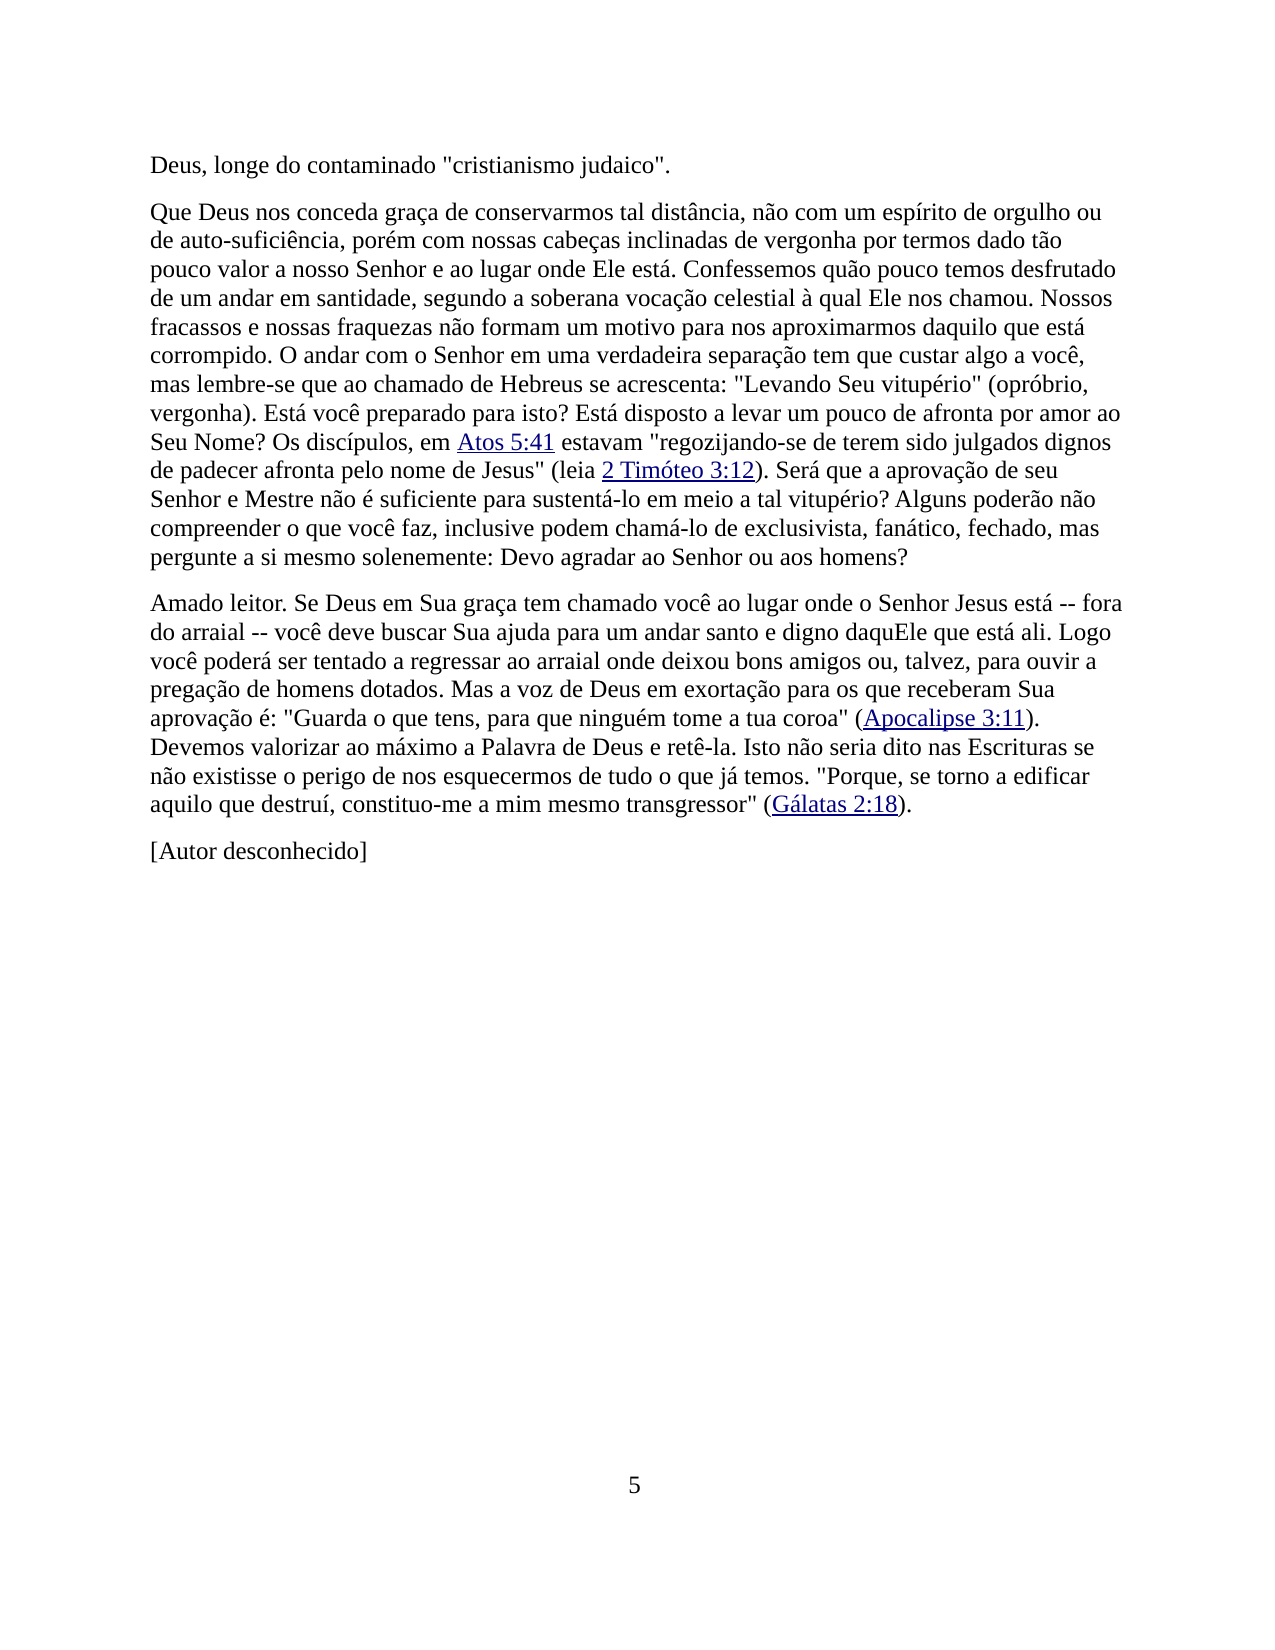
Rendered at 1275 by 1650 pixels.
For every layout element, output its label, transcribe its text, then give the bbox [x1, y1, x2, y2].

text Deus, longe do contaminado "cristianismo judaico". [150, 150, 1125, 179]
text Que Deus nos conceda graça de conservarmos tal distância, não com um espírito de orgulho ou de auto-suficiência, porém com nossas cabeças inclinadas de vergonha por termos dado tão pouco valor a nosso Senhor e ao lugar onde Ele está. Confessemos quão pouco temos desfrutado de um andar em santidade, segundo a soberana vocação celestial à qual Ele nos chamou. Nossos fracassos e nossas fraquezas não formam um motivo para nos aproximarmos daquilo que está corrompido. O andar com o Senhor em uma verdadeira separação tem que custar algo a você, mas lembre-se que ao chamado de Hebreus se acrescenta: "Levando Seu vitupério" (opróbrio, vergonha). Está você preparado para isto? Está disposto a levar um pouco de afronta por amor ao Seu Nome? Os discípulos, em Atos 5:41 estavam "regozijando-se de terem sido julgados dignos de padecer afronta pelo nome de Jesus" (leia 2 Timóteo 3:12). Será que a aprovação de seu Senhor e Mestre não é suficiente para sustentá-lo em meio a tal vitupério? Alguns poderão não compreender o que você faz, inclusive podem chamá-lo de exclusivista, fanático, fechado, mas pergunte a si mesmo solenemente: Devo agradar ao Senhor ou aos homens? [150, 197, 1125, 570]
text [Autor desconhecido] [150, 836, 1125, 865]
text Amado leitor. Se Deus em Sua graça tem chamado você ao lugar onde o Senhor Jesus está -- fora do arraial -- você deve buscar Sua ajuda para um andar santo e digno daquEle que está ali. Logo você poderá ser tentado a regressar ao arraial onde deixou bons amigos ou, talvez, para ouvir a pregação de homens dotados. Mas a voz de Deus em exortação para os que receberam Sua aprovação é: "Guarda o que tens, para que ninguém tome a tua coroa" (Apocalipse 3:11). Devemos valorizar ao máximo a Palavra de Deus e retê-la. Isto não seria dito nas Escrituras se não existisse o perigo de nos esquecermos de tudo o que já temos. "Porque, se torno a edificar aquilo que destruí, constituo-me a mim mesmo transgressor" (Gálatas 2:18). [150, 588, 1125, 818]
